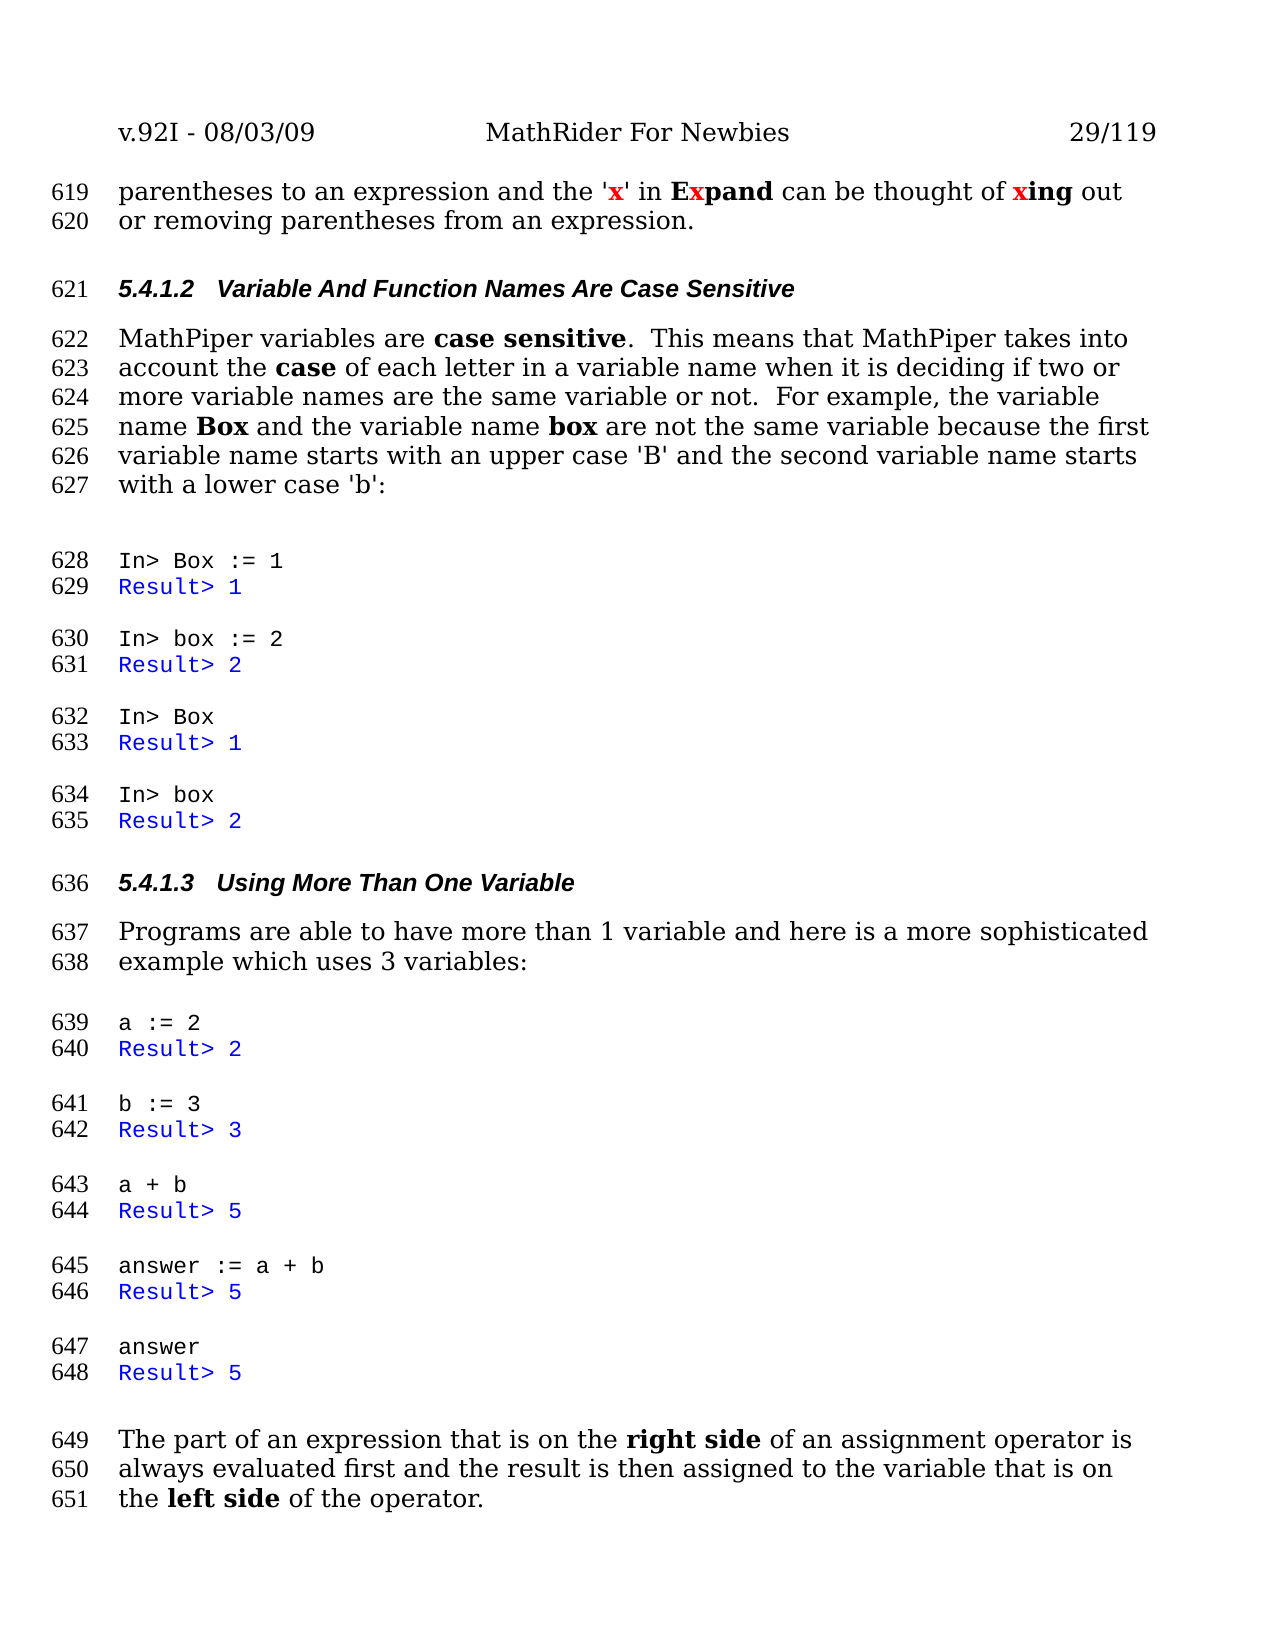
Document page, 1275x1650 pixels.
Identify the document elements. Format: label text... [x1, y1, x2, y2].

text answer := a + b [118, 1254, 1157, 1280]
text MathPiper variables are case sensitive. This means that MathPiper takes into account the case of each letter in a variable name when it is deciding if two or more variable names are the same variable or not. For example, the variable name Box and the variable name box are not the same variable because the first variable name starts with an upper case 'B' and the second variable name starts with a lower case 'b': [118, 324, 1157, 499]
text Result> 3 [118, 1118, 1157, 1144]
text In> box [118, 783, 1157, 809]
subtitle Using More Than One Variable [118, 868, 1157, 897]
text In> Box := 1 [118, 550, 1157, 576]
text The part of an expression that is on the right side of an assignment operator is always evaluated first and the result is then assigned to the variable that is on the left side of the operator. [118, 1425, 1157, 1513]
text Programs are able to have more than 1 variable and here is a more sophisticated example which uses 3 variables: [118, 917, 1157, 976]
subtitle Variable And Function Names Are Case Sensitive [118, 274, 1157, 303]
text b := 3 [118, 1092, 1157, 1118]
text Result> 5 [118, 1280, 1157, 1306]
text Result> 2 [118, 1037, 1157, 1063]
text Result> 2 [118, 809, 1157, 835]
text Result> 2 [118, 653, 1157, 679]
text Result> 5 [118, 1199, 1157, 1225]
text answer [118, 1335, 1157, 1361]
text a := 2 [118, 1011, 1157, 1037]
text a + b [118, 1173, 1157, 1199]
text Result> 1 [118, 576, 1157, 602]
text parentheses to an expression and the 'x' in Expand can be thought of xing out or removing parentheses from an expression. [118, 177, 1157, 235]
text Result> 1 [118, 731, 1157, 757]
text In> box := 2 [118, 627, 1157, 653]
text In> Box [118, 705, 1157, 731]
text Result> 5 [118, 1361, 1157, 1387]
